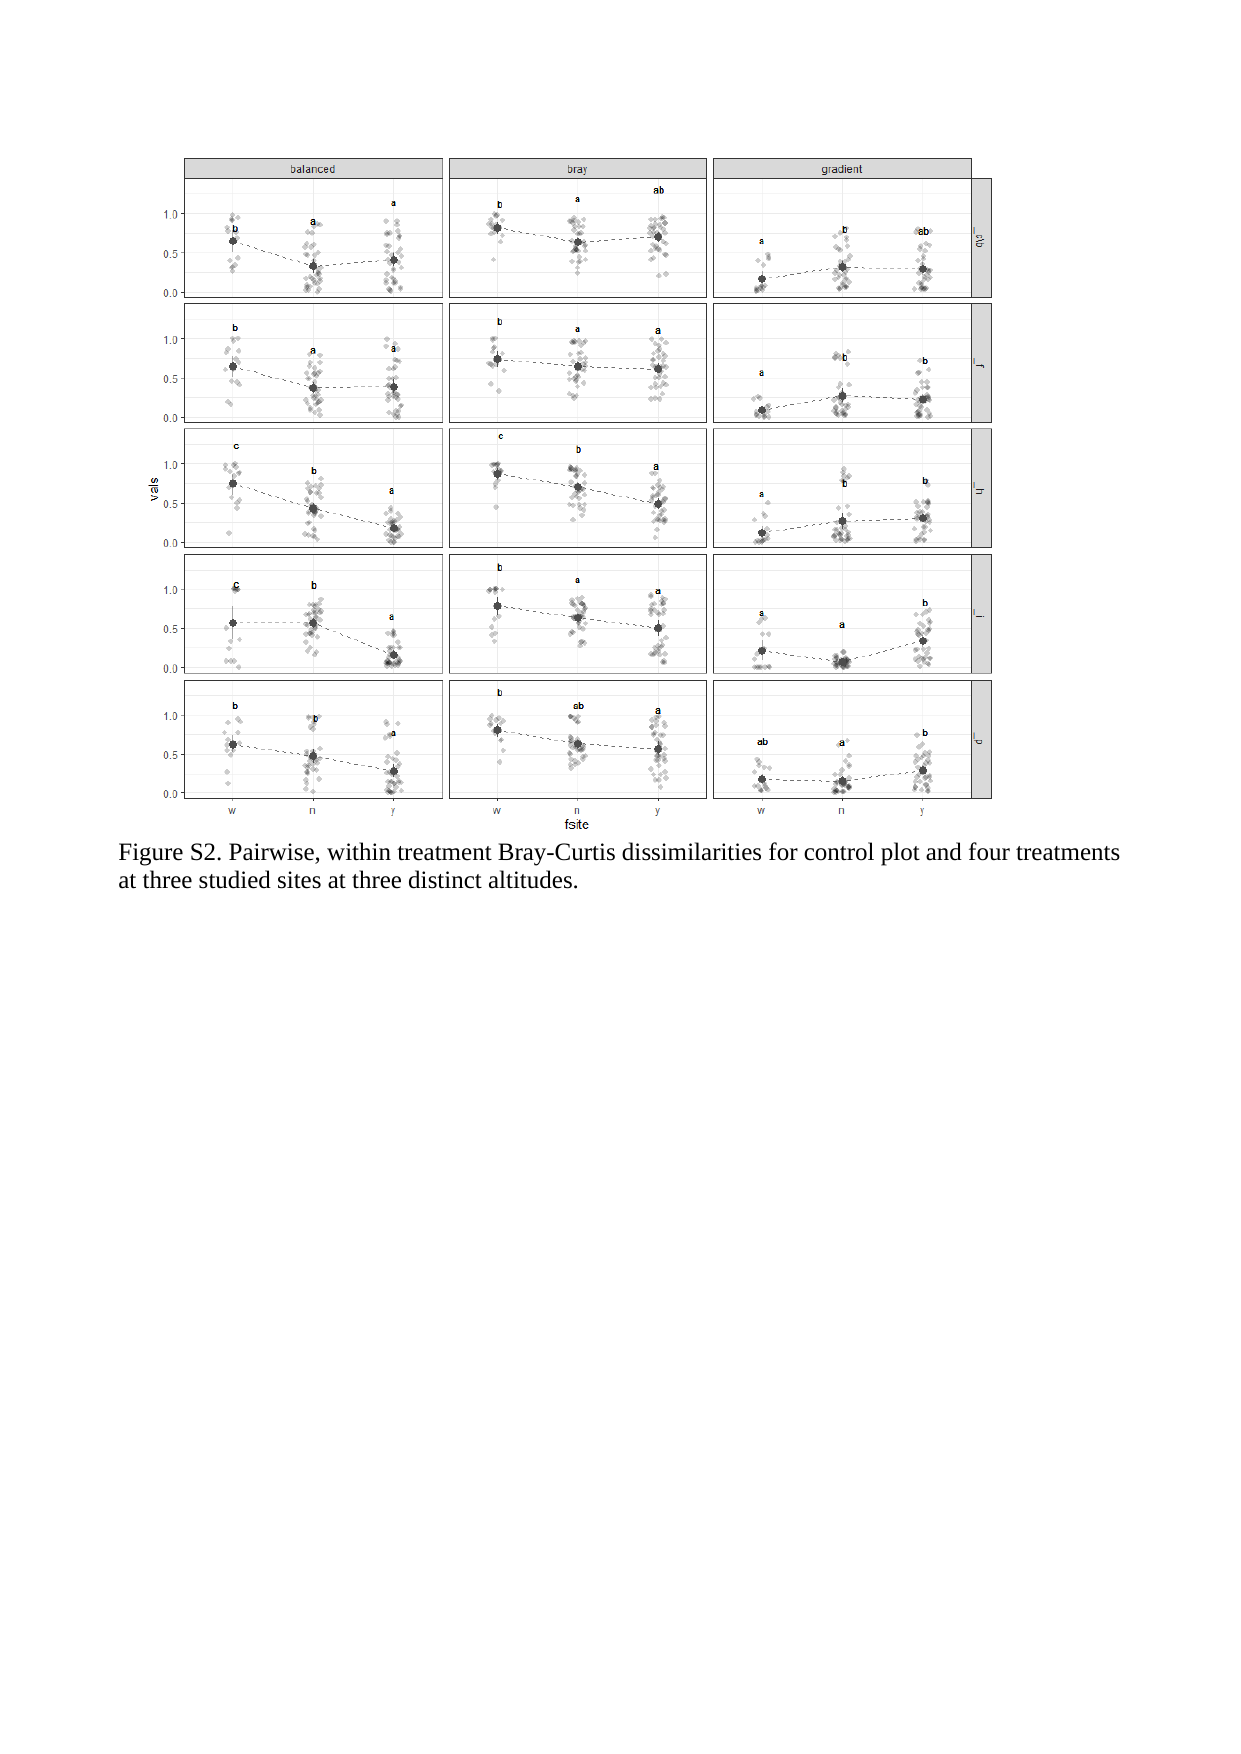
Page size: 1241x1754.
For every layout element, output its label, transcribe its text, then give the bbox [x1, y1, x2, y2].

text Figure S2. Pairwise, within treatment Bray-Curtis dissimilarities for control plot and four treatments at three studied sites at three distinct altitudes. [118, 837, 1122, 894]
